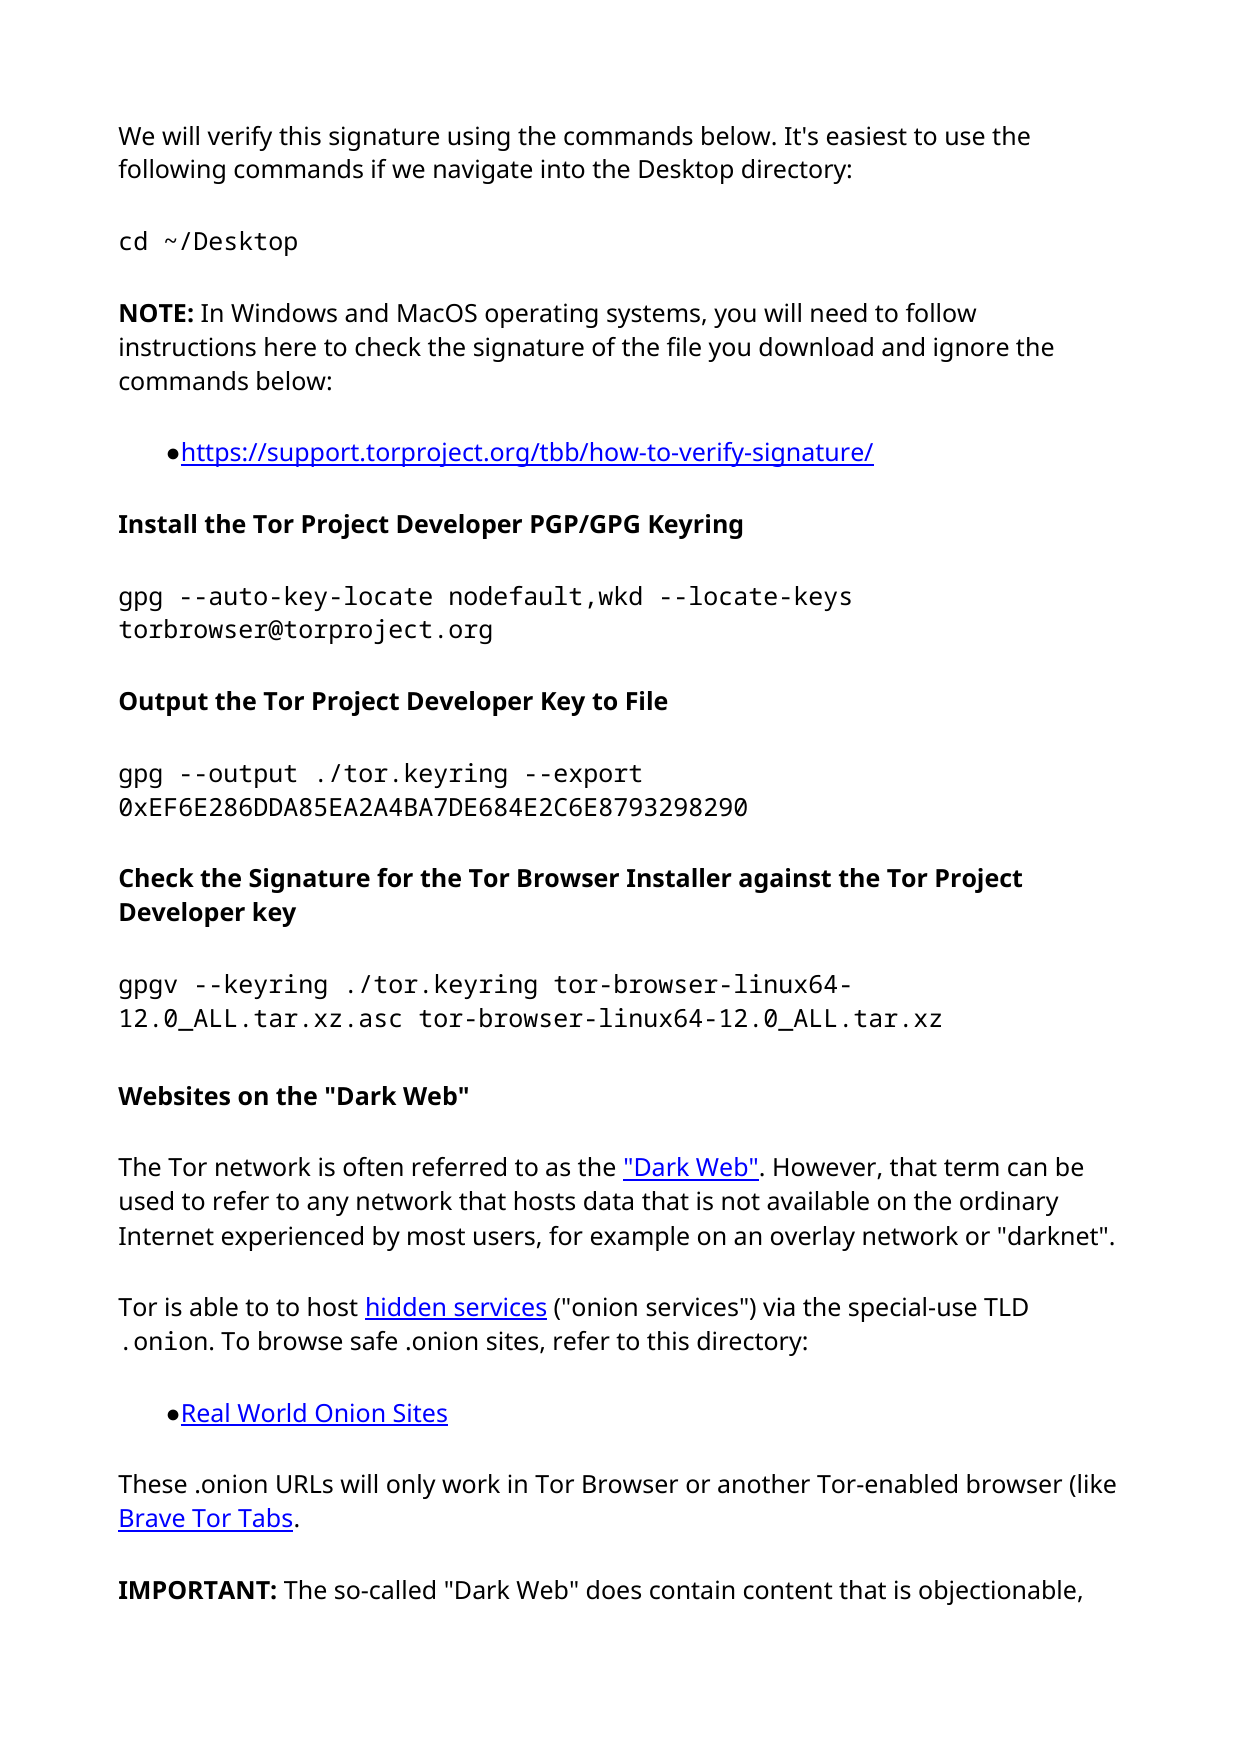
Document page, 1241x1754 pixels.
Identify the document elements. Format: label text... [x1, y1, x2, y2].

text gpgv --keyring ./tor.keyring tor-browser-linux64-12.0_ALL.tar.xz.asc tor-browser-linux64-12.0_ALL.tar.xz [118, 967, 1122, 1035]
text Install the Tor Project Developer PGP/GPG Keyring [118, 507, 1122, 541]
text IMPORTANT: The so-called "Dark Web" does contain content that is objectionable, [118, 1572, 1122, 1607]
text Output the Tor Project Developer Key to File [118, 684, 1122, 718]
text The Tor network is often referred to as the "Dark Web". However, that term can be used to refer to any network that hosts data that is not available on the ordinary Internet experienced by most users, for example on an overlay network or "darknet". [118, 1150, 1122, 1252]
text Websites on the "Dark Web" [118, 1078, 1122, 1112]
text gpg --auto-key-locate nodefault,wkd --locate-keys torbrowser@torproject.org [118, 578, 1122, 646]
list Real World Onion Sites [118, 1395, 1122, 1429]
list https://support.torproject.org/tbb/how-to-verify-signature/ [118, 435, 1122, 469]
text Tor is able to to host hidden services ("onion services") via the special-use TLD .onion. To browse safe .onion sites, refer to this directory: [118, 1290, 1122, 1358]
text Check the Signature for the Tor Browser Installer against the Tor Project Developer key [118, 861, 1122, 929]
text NOTE: In Windows and MacOS operating systems, you will need to follow instructions here to check the signature of the file you download and ignore the commands below: [118, 295, 1122, 397]
text gpg --output ./tor.keyring --export 0xEF6E286DDA85EA2A4BA7DE684E2C6E8793298290 [118, 755, 1122, 823]
text These .onion URLs will only work in Tor Browser or another Tor-enabled browser (like Brave Tor Tabs. [118, 1467, 1122, 1535]
text We will verify this signature using the commands below. It's easiest to use the following commands if we navigate into the Desktop directory: [118, 118, 1122, 186]
text cd ~/Desktop [118, 224, 1122, 258]
